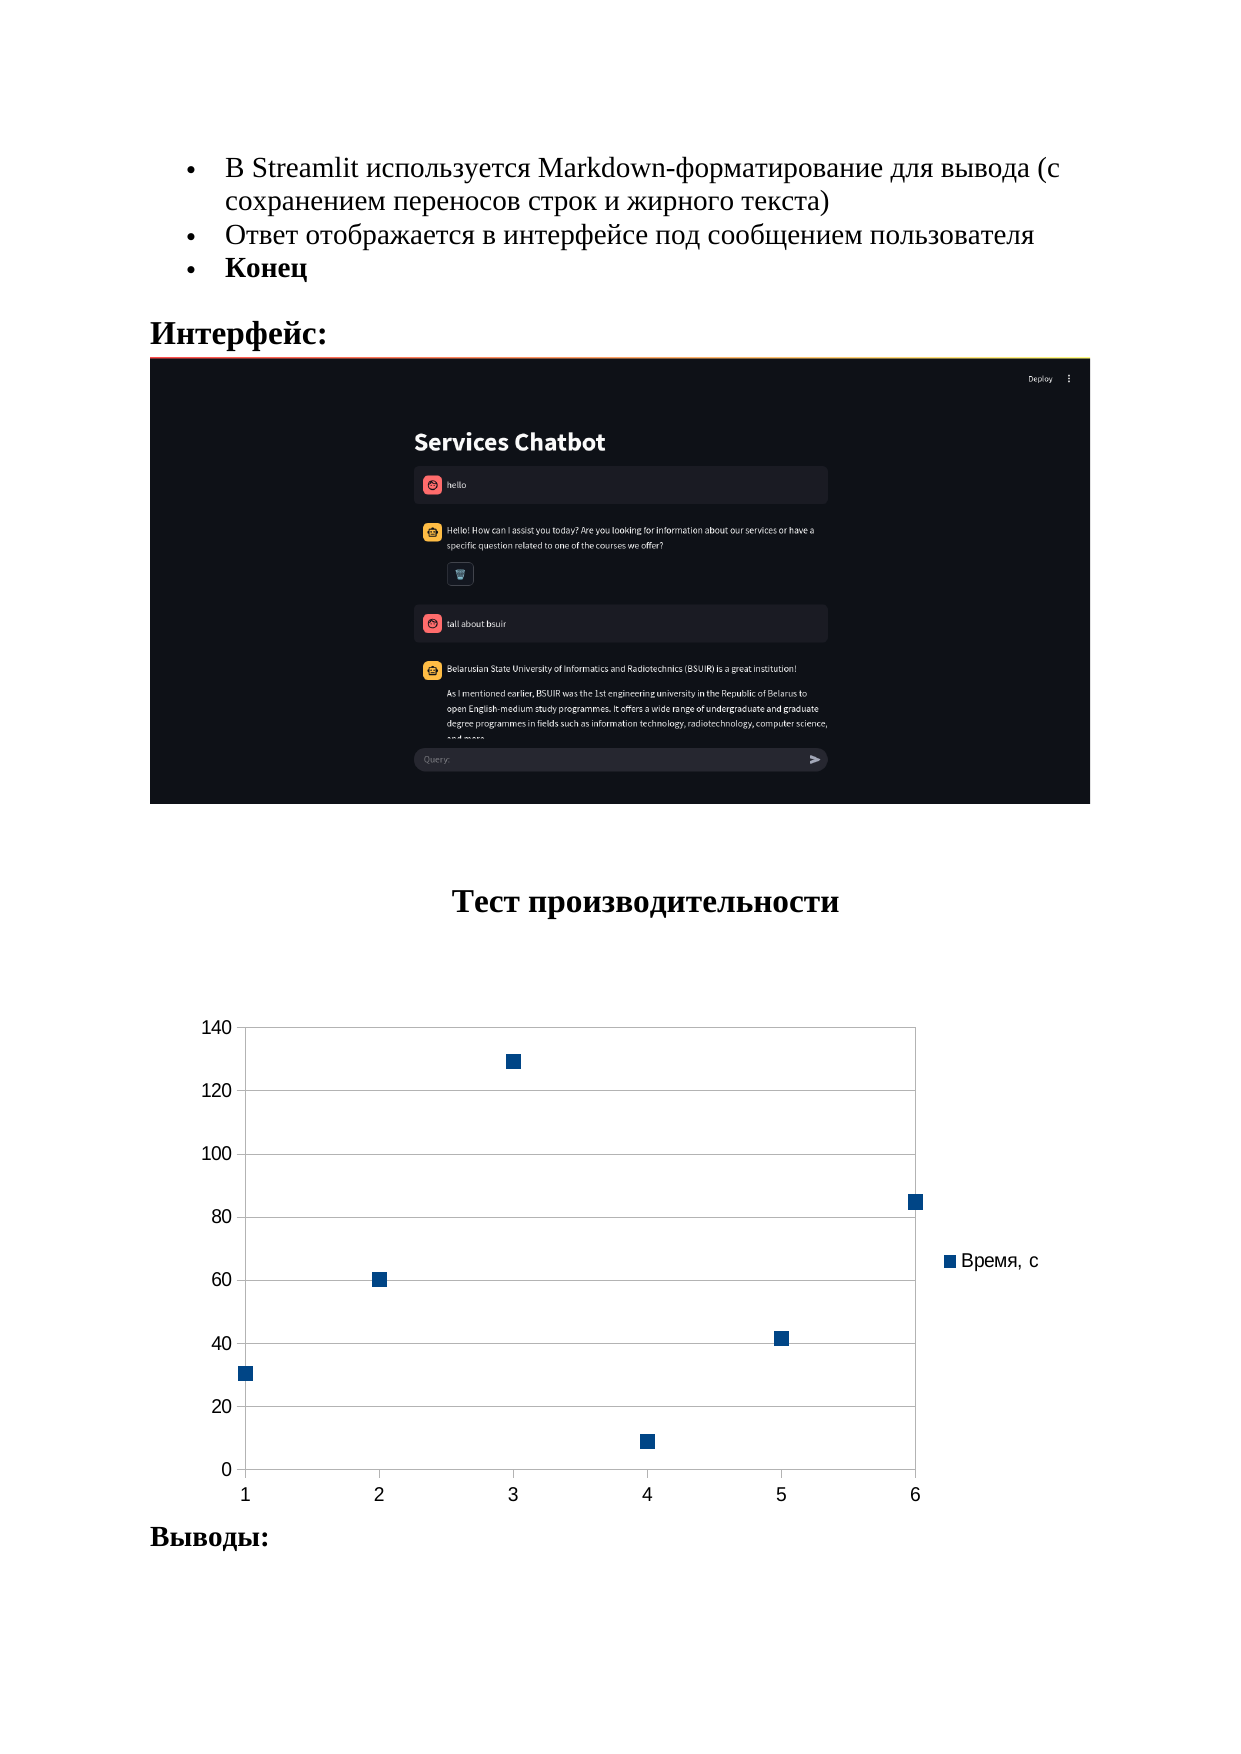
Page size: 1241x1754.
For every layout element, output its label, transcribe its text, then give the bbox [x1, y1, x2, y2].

picture [150, 357, 1091, 804]
list Ответ отображается в интерфейсе под сообщением пользователя [187, 217, 1090, 251]
text Интерфейс: [150, 313, 1090, 352]
text Выводы: [150, 1133, 1090, 1553]
list Конец [187, 251, 1090, 284]
list В Streamlit используется Markdown-форматирование для вывода (с сохранением переносов строк и жирного текста) [187, 150, 1090, 217]
text Тест производительности [452, 882, 1090, 920]
